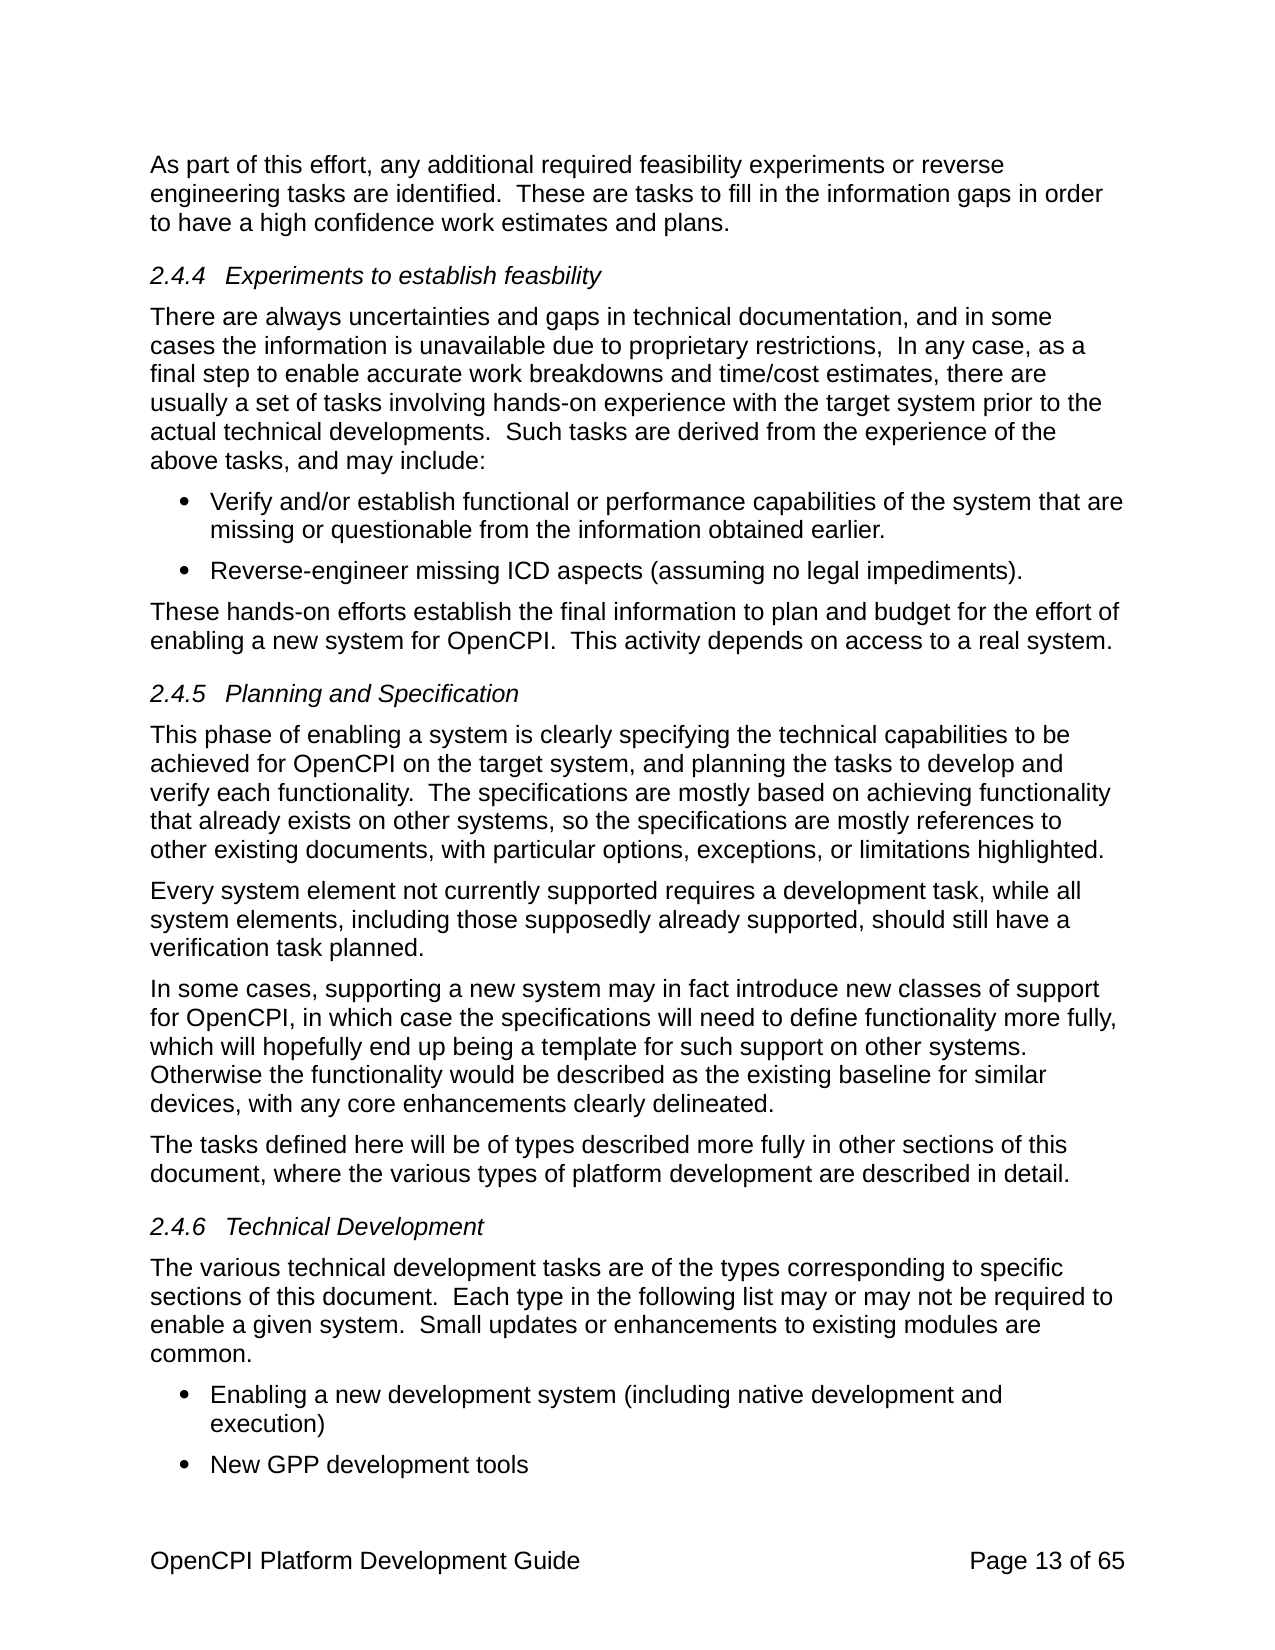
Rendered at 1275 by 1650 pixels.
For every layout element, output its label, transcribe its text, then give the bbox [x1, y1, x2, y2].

text There are always uncertainties and gaps in technical documentation, and in some cases the information is unavailable due to proprietary restrictions, In any case, as a final step to enable accurate work breakdowns and time/cost estimates, there are usually a set of tasks involving hands-on experience with the target system prior to the actual technical developments. Such tasks are derived from the experience of the above tasks, and may include: [150, 302, 1125, 474]
list Reverse-engineer missing ICD aspects (assuming no legal impediments). [180, 556, 1125, 585]
text This phase of enabling a system is clearly specifying the technical capabilities to be achieved for OpenCPI on the target system, and planning the tasks to develop and verify each functionality. The specifications are mostly based on achieving functionality that already exists on other systems, so the specifications are mostly references to other existing documents, with particular options, exceptions, or limitations highlighted. [150, 720, 1125, 864]
text The tasks defined here will be of types described more fully in other sections of this document, where the various types of platform development are described in detail. [150, 1130, 1125, 1187]
subtitle Experiments to establish feasbility [150, 261, 1125, 290]
subtitle Planning and Specification [150, 679, 1125, 708]
text In some cases, supporting a new system may in fact introduce new classes of support for OpenCPI, in which case the specifications will need to define functionality more fully, which will hopefully end up being a template for such support on other systems. Otherwise the functionality would be described as the existing baseline for similar devices, with any core enhancements clearly delineated. [150, 974, 1125, 1118]
text As part of this effort, any additional required feasibility experiments or reverse engineering tasks are identified. These are tasks to fill in the information gaps in order to have a high confidence work estimates and plans. [150, 150, 1125, 236]
list Enabling a new development system (including native development and execution) [180, 1380, 1125, 1438]
text The various technical development tasks are of the types corresponding to specific sections of this document. Each type in the following list may or may not be required to enable a given system. Small updates or enhancements to existing modules are common. [150, 1253, 1125, 1368]
text Every system element not currently supported requires a development task, while all system elements, including those supposedly already supported, should still have a verification task planned. [150, 876, 1125, 962]
list Verify and/or establish functional or performance capabilities of the system that are missing or questionable from the information obtained earlier. [180, 486, 1125, 544]
list New GPP development tools [180, 1449, 1125, 1478]
text These hands-on efforts establish the final information to plan and budget for the effort of enabling a new system for OpenCPI. This activity depends on access to a real system. [150, 597, 1125, 654]
subtitle Technical Development [150, 1212, 1125, 1241]
